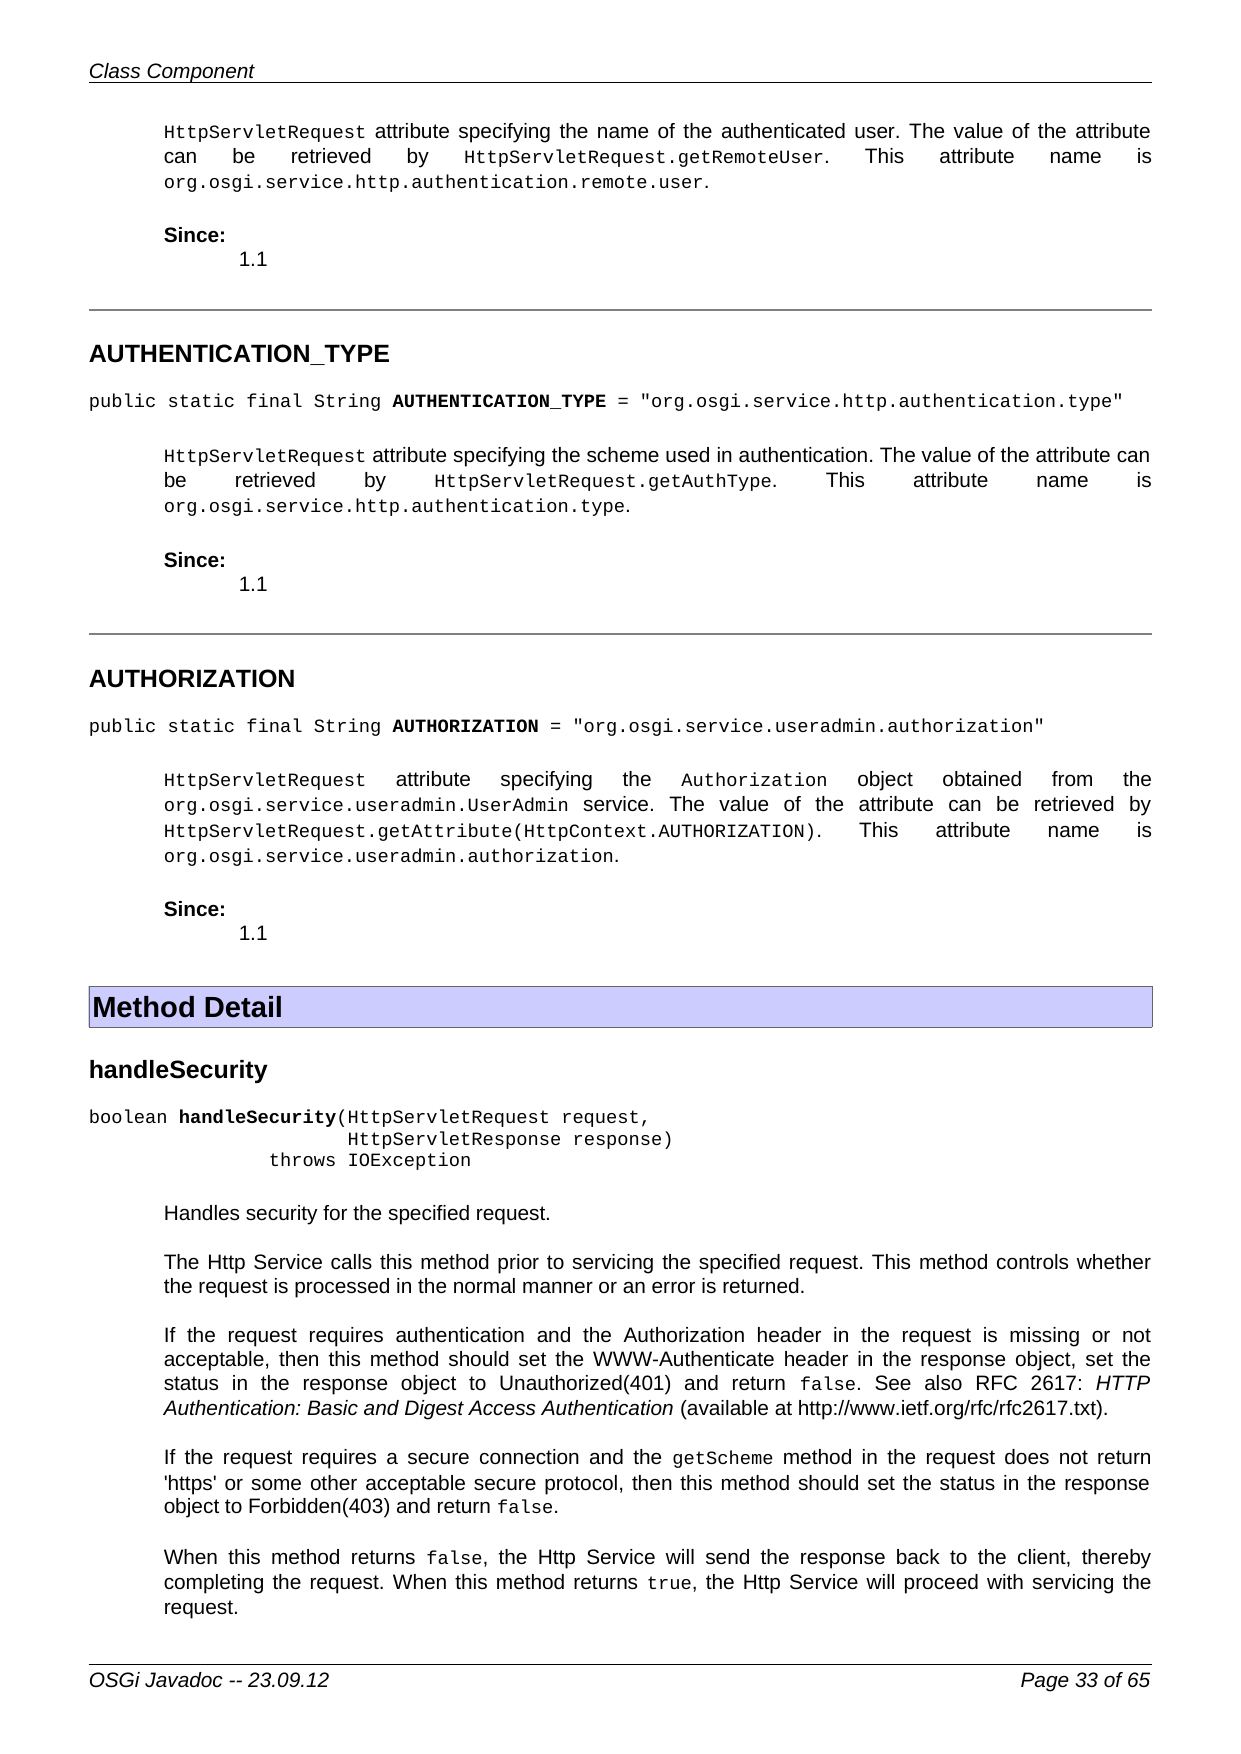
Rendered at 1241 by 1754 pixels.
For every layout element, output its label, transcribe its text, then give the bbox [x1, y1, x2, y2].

text boolean handleSecurity(HttpServletRequest request, HttpServletResponse response) throws IOException [88, 1108, 1152, 1172]
text The Http Service calls this method prior to servicing the specified request. This method controls whether the request is processed in the normal manner or an error is returned. [163, 1250, 1152, 1298]
text If the request requires a secure connection and the getScheme method in the request does not return 'https' or some other acceptable secure protocol, then this method should set the status in the response object to Forbidden(403) and return false. [163, 1445, 1152, 1519]
subtitle AUTHORIZATION [88, 664, 1152, 692]
text Since: [163, 897, 1152, 921]
text HttpServletRequest attribute specifying the name of the authenticated user. The value of the attribute can be retrieved by HttpServletRequest.getRemoteUser. This attribute name is org.osgi.service.http.authentication.remote.user. [163, 118, 1152, 194]
text public static final String AUTHORIZATION = "org.osgi.service.useradmin.authorization" [88, 717, 1152, 738]
text HttpServletRequest attribute specifying the scheme used in authentication. The value of the attribute can be retrieved by HttpServletRequest.getAuthType. This attribute name is org.osgi.service.http.authentication.type. [163, 443, 1152, 518]
text Handles security for the specified request. [163, 1201, 1152, 1225]
text public static final String AUTHENTICATION_TYPE = "org.osgi.service.http.authentication.type" [88, 392, 1152, 413]
text If the request requires authentication and the Authorization header in the request is missing or not acceptable, then this method should set the WWW-Authenticate header in the response object, set the status in the response object to Unauthorized(401) and return false. See also RFC 2617: HTTP Authentication: Basic and Digest Access Authentication (available at http://www.ietf.org/rfc/rfc2617.txt). [163, 1323, 1152, 1420]
text When this method returns false, the Http Service will send the response back to the client, thereby completing the request. When this method returns true, the Http Service will proceed with servicing the request. [163, 1544, 1152, 1619]
subtitle Method Detail [90, 987, 1152, 1027]
text 1.1 [238, 571, 1152, 595]
text 1.1 [238, 247, 1152, 271]
text Since: [163, 547, 1152, 571]
text HttpServletRequest attribute specifying the Authorization object obtained from the org.osgi.service.useradmin.UserAdmin service. The value of the attribute can be retrieved by HttpServletRequest.getAttribute(HttpContext.AUTHORIZATION). This attribute name is org.osgi.service.useradmin.authorization. [163, 767, 1152, 868]
text Since: [163, 223, 1152, 247]
subtitle AUTHENTICATION_TYPE [88, 339, 1152, 368]
text 1.1 [238, 921, 1152, 945]
subtitle handleSecurity [88, 1055, 1152, 1084]
